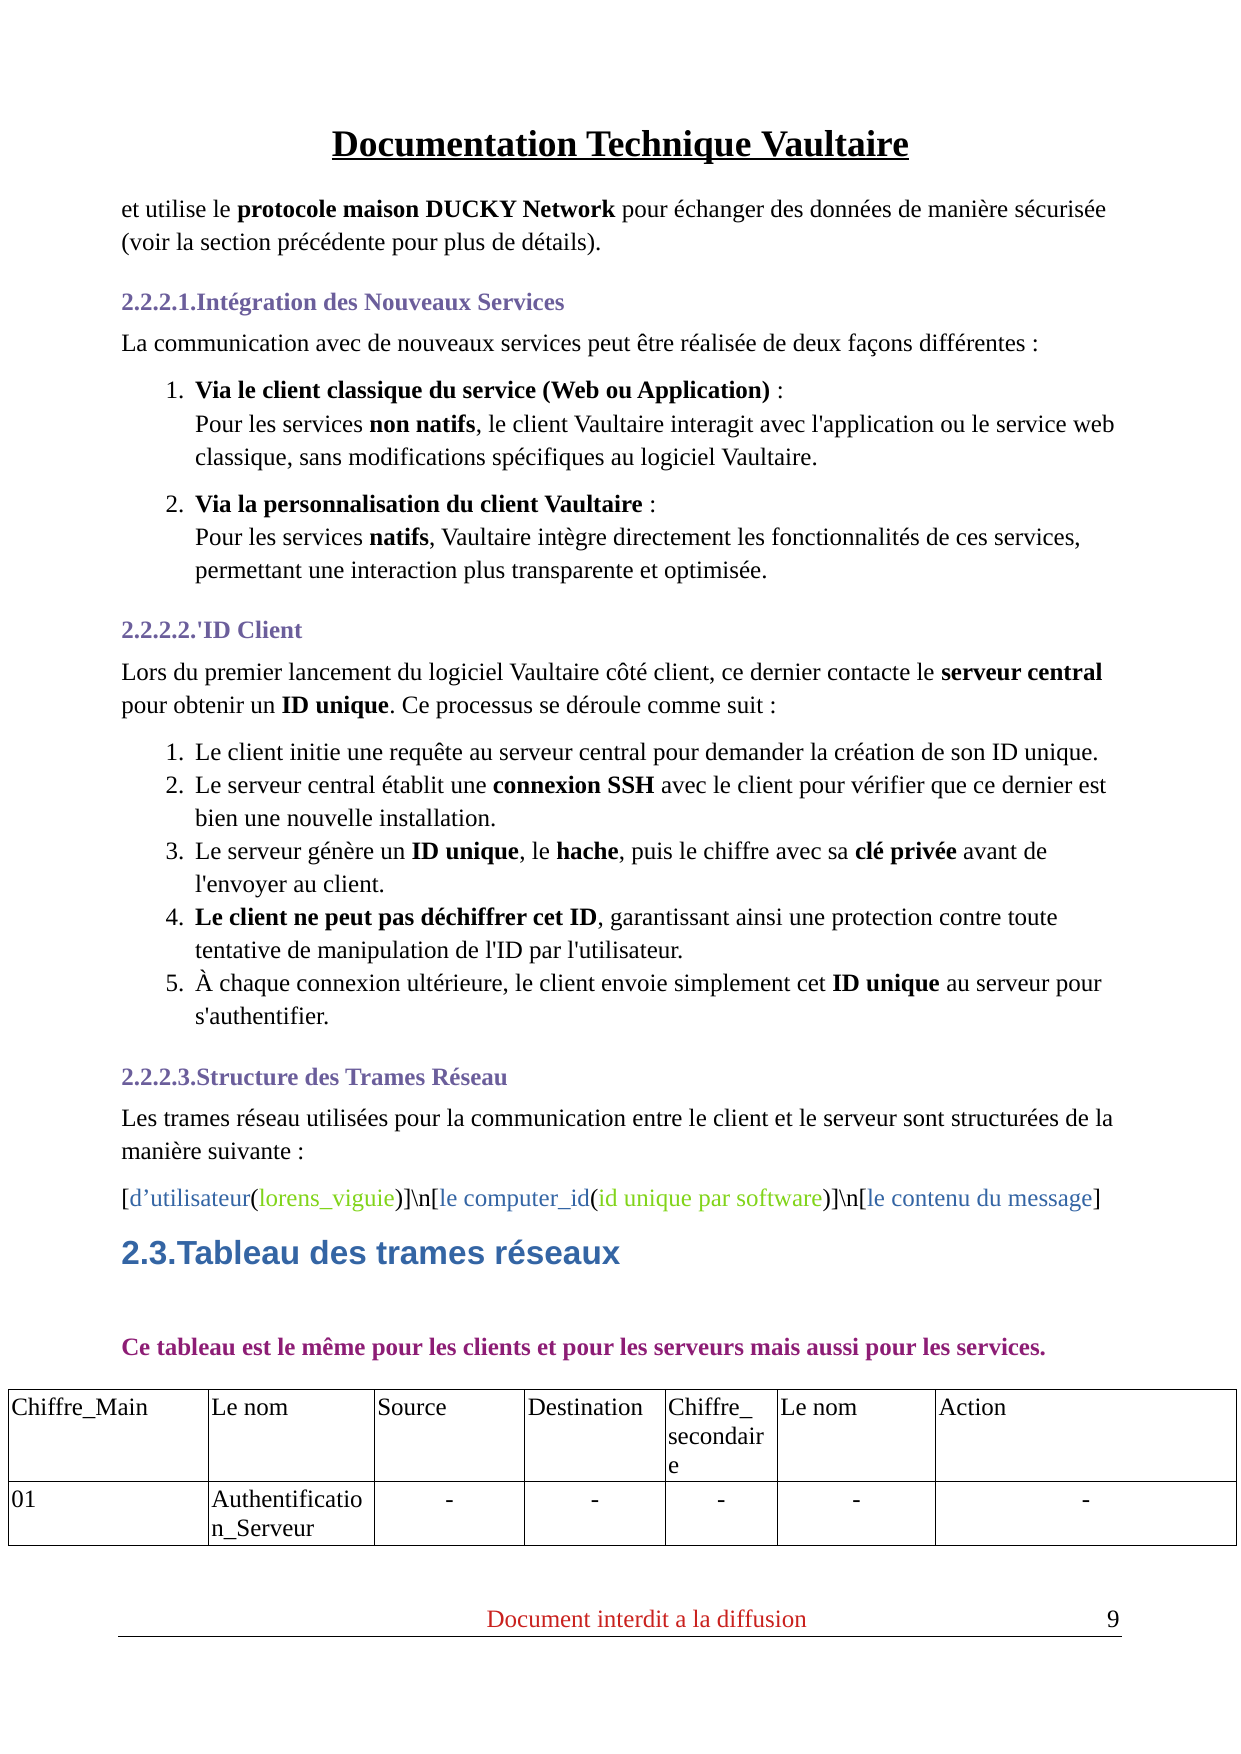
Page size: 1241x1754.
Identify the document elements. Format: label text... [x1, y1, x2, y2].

table_cell - [936, 1482, 1236, 1545]
list Le serveur génère un ID unique, le hache, puis le chiffre avec sa clé privée avant de l'envoyer au client. [165, 836, 1119, 898]
text Les trames réseau utilisées pour la communication entre le client et le serveur sont structurées de la manière suivante : [121, 1103, 1119, 1164]
table_header Destination [525, 1390, 665, 1481]
list Via le client classique du service (Web ou Application) : Pour les services non natifs, le client Vaultaire interagit avec l'application ou le service web classique, sans modifications spécifiques au logiciel Vaultaire. [165, 376, 1119, 470]
list Le serveur central établit une connexion SSH avec le client pour vérifier que ce dernier est bien une nouvelle installation. [165, 770, 1119, 832]
table_header Le nom [778, 1390, 935, 1481]
table_header Chiffre_ secondaire [666, 1390, 777, 1481]
table_header Source [375, 1390, 524, 1481]
list Le client ne peut pas déchiffrer cet ID, garantissant ainsi une protection contre toute tentative de manipulation de l'ID par l'utilisateur. [165, 902, 1119, 964]
text [d’utilisateur(lorens_viguie)]\n[le computer_id(id unique par software)]\n[le contenu du message] [121, 1183, 1119, 1212]
list À chaque connexion ultérieure, le client envoie simplement cet ID unique au serveur pour s'authentifier. [165, 968, 1119, 1030]
table_cell - [666, 1482, 777, 1545]
subtitle 2.2.2.2.'ID Client [121, 615, 1119, 644]
table_header Action [936, 1390, 1236, 1481]
table_cell - [525, 1482, 665, 1545]
table_header Chiffre_Main [9, 1390, 208, 1481]
table_cell - [375, 1482, 524, 1545]
list Via la personnalisation du client Vaultaire : Pour les services natifs, Vaultaire intègre directement les fonctionnalités de ces services, permettant une interaction plus transparente et optimisée. [165, 489, 1119, 584]
text Ce tableau est le même pour les clients et pour les serveurs mais aussi pour les services. [121, 1332, 1119, 1360]
subtitle 2.2.2.3.Structure des Trames Réseau [121, 1062, 1119, 1090]
subtitle 2.2.2.1.Intégration des Nouveaux Services [121, 287, 1119, 316]
table_header Le nom [209, 1390, 374, 1481]
table_cell - [778, 1482, 935, 1545]
table_cell 01 [9, 1482, 208, 1545]
text et utilise le protocole maison DUCKY Network pour échanger des données de manière sécurisée (voir la section précédente pour plus de détails). [121, 194, 1119, 255]
text Lors du premier lancement du logiciel Vaultaire côté client, ce dernier contacte le serveur central pour obtenir un ID unique. Ce processus se déroule comme suit : [121, 657, 1119, 718]
table_cell Authentification_Serveur [209, 1482, 374, 1545]
subtitle 2.3.Tableau des trames réseaux [121, 1233, 1119, 1271]
list Le client initie une requête au serveur central pour demander la création de son ID unique. [165, 737, 1119, 766]
text La communication avec de nouveaux services peut être réalisée de deux façons différentes : [121, 328, 1119, 357]
